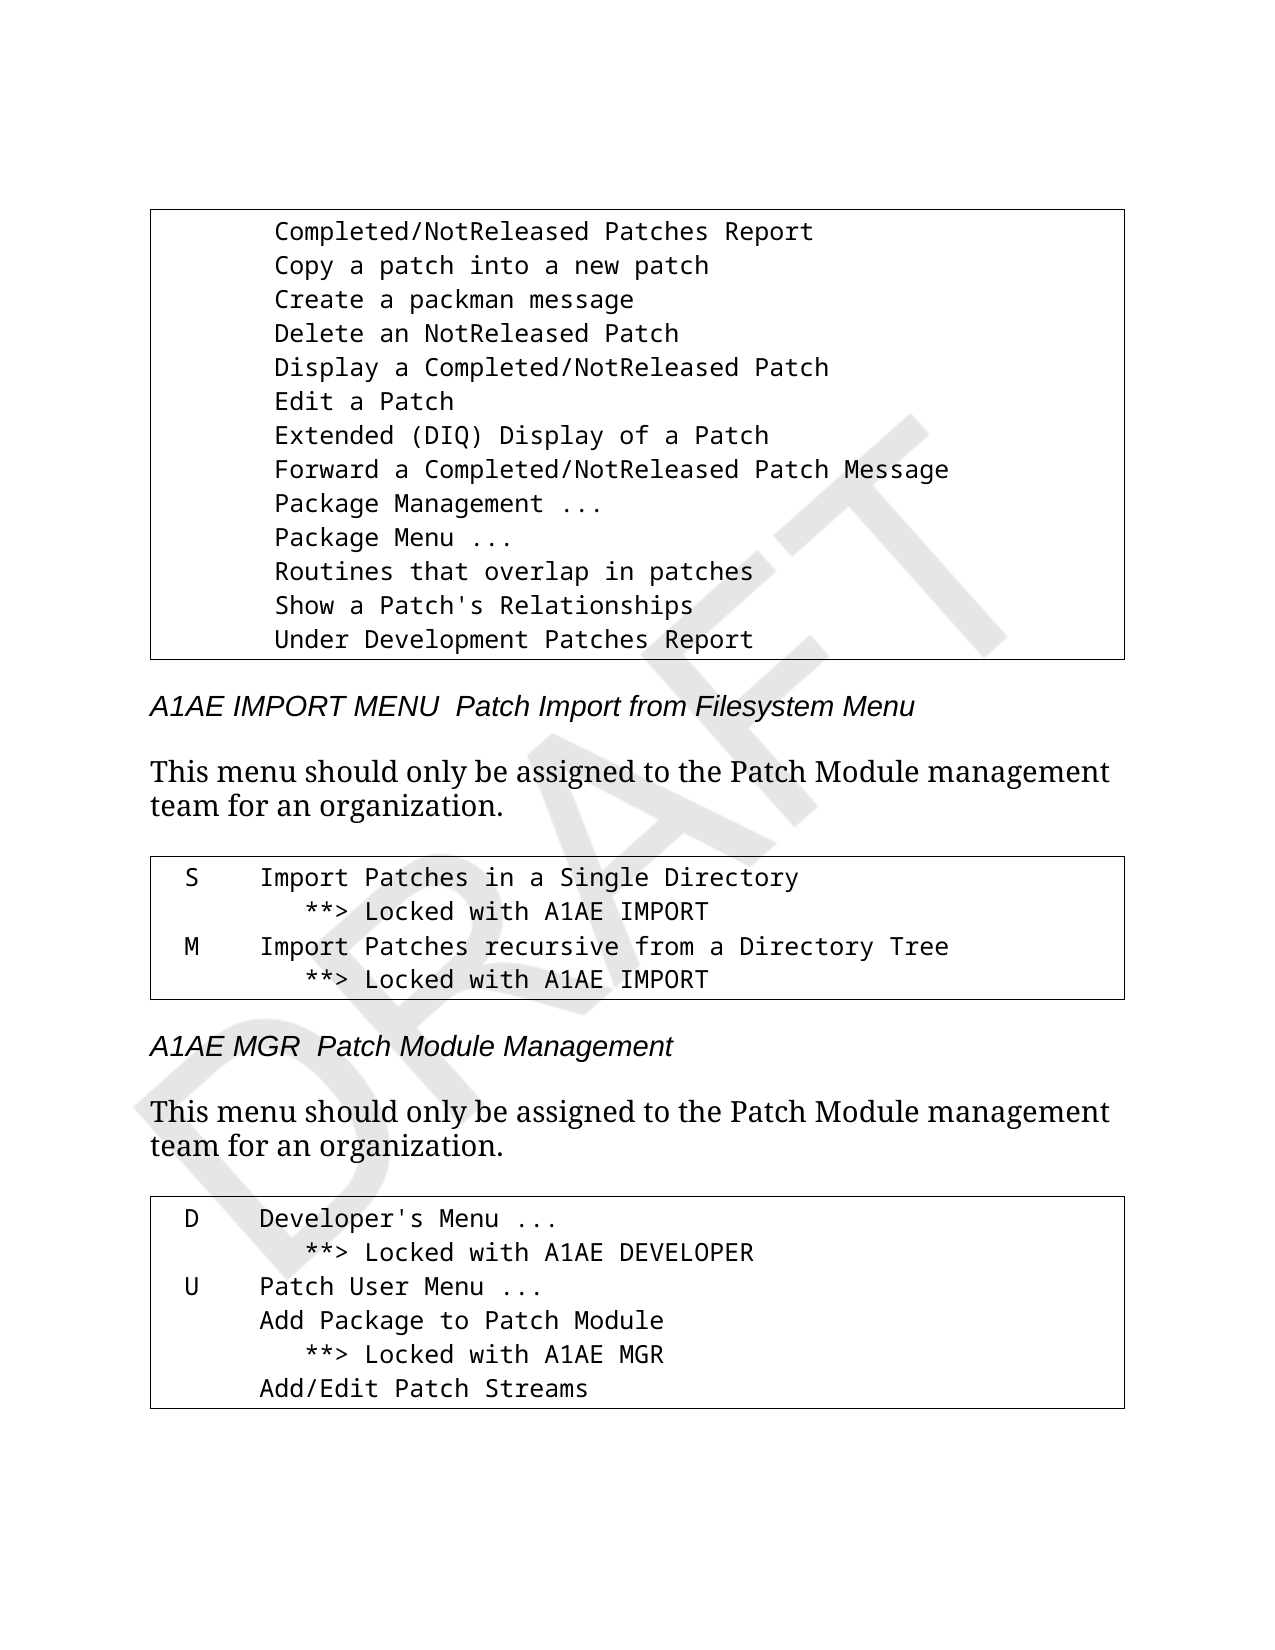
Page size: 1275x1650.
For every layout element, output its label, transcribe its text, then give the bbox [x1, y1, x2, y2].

text This menu should only be assigned to the Patch Module management team for an organization. [150, 756, 1125, 823]
text Display a Completed/NotReleased Patch [151, 345, 1124, 379]
text Package Menu ... [151, 516, 1124, 550]
text Forward a Completed/NotReleased Patch Message [151, 448, 1124, 482]
text Add Package to Patch Module [151, 1298, 1124, 1332]
text Create a packman message [151, 277, 1124, 311]
text Delete an NotReleased Patch [151, 311, 1124, 345]
text D Developer's Menu ... [151, 1197, 1124, 1230]
text This menu should only be assigned to the Patch Module management team for an organization. [150, 1096, 1125, 1163]
text Show a Patch's Relationships [151, 584, 1124, 618]
text U Patch User Menu ... [151, 1264, 1124, 1298]
picture [237, 823, 1038, 856]
picture [237, 1063, 1038, 1096]
picture [237, 723, 1038, 756]
text Edit a Patch [151, 379, 1124, 413]
text Routines that overlap in patches [151, 550, 1124, 584]
text S Import Patches in a Single Directory [151, 857, 1124, 890]
text M Import Patches recursive from a Directory Tree [151, 924, 1124, 958]
text Extended (DIQ) Display of a Patch [151, 413, 1124, 448]
subtitle A1AE IMPORT MENU Patch Import from Filesystem Menu [150, 689, 1125, 723]
text Completed/NotReleased Patches Report [151, 210, 1124, 243]
text **> Locked with A1AE IMPORT [151, 958, 1124, 999]
text **> Locked with A1AE MGR [151, 1332, 1124, 1366]
picture [237, 660, 1038, 689]
text Package Management ... [151, 482, 1124, 516]
text Under Development Patches Report [151, 618, 1124, 659]
text **> Locked with A1AE DEVELOPER [151, 1230, 1124, 1264]
text Add/Edit Patch Streams [151, 1366, 1124, 1408]
subtitle A1AE MGR Patch Module Management [150, 1029, 1125, 1063]
picture [237, 1163, 1038, 1196]
picture [237, 1000, 1038, 1029]
text Copy a patch into a new patch [151, 243, 1124, 277]
text **> Locked with A1AE IMPORT [151, 890, 1124, 924]
